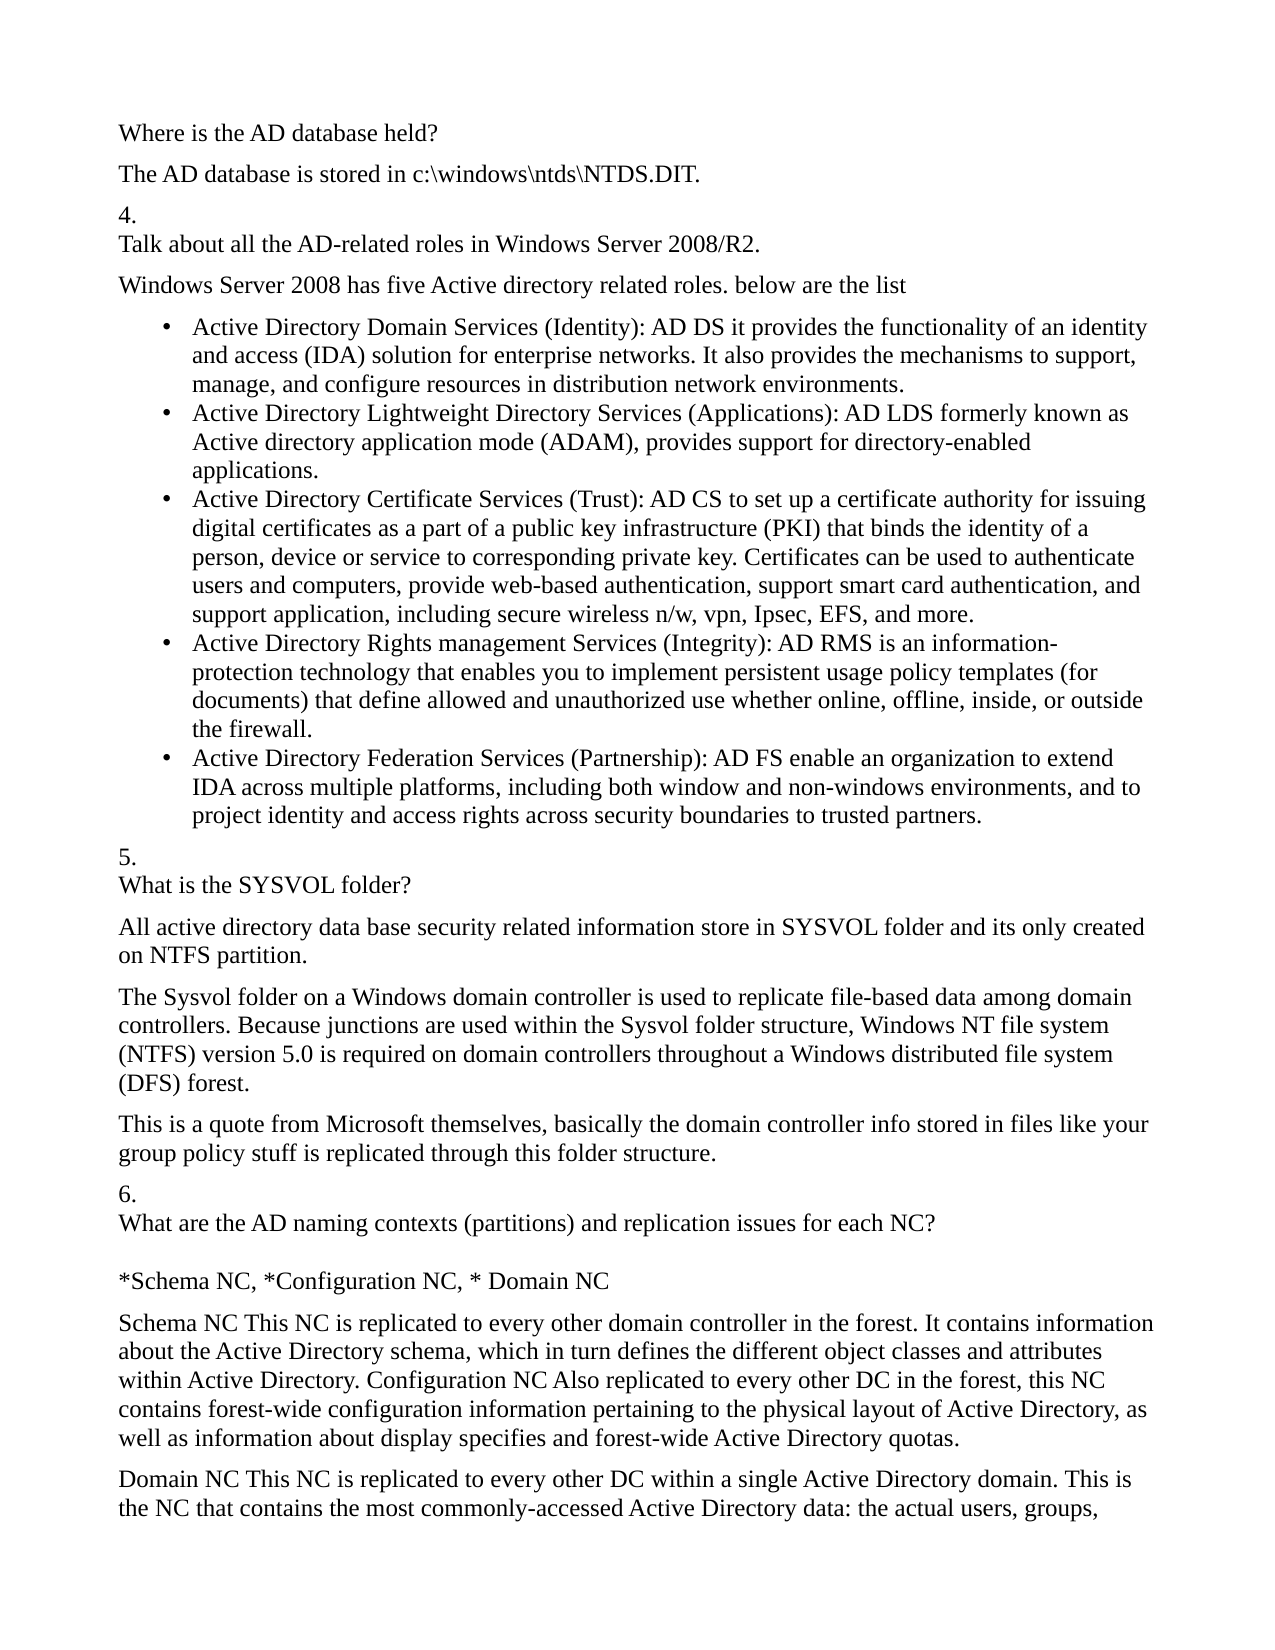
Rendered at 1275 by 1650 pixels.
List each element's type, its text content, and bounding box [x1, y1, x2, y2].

text All active directory data base security related information store in SYSVOL folder and its only created on NTFS partition. [118, 912, 1157, 969]
text The Sysvol folder on a Windows domain controller is used to replicate file-based data among domain controllers. Because junctions are used within the Sysvol folder structure, Windows NT file system (NTFS) version 5.0 is required on domain controllers throughout a Windows distributed file system (DFS) forest. [118, 982, 1157, 1097]
text Talk about all the AD-related roles in Windows Server 2008/R2. [118, 229, 1157, 258]
text 6. [118, 1179, 1157, 1208]
text What are the AD naming contexts (partitions) and replication issues for each NC? [118, 1208, 1157, 1237]
text 5. [118, 842, 1157, 871]
text The AD database is stored in c:\windows\ntds\NTDS.DIT. [118, 159, 1157, 188]
list Active Directory Rights management Services (Integrity): AD RMS is an information-protection technology that enables you to implement persistent usage policy templates (for documents) that define allowed and unauthorized use whether online, offline, inside, or outside the firewall. [162, 628, 1157, 743]
list Active Directory Lightweight Directory Services (Applications): AD LDS formerly known as Active directory application mode (ADAM), provides support for directory-enabled applications. [162, 398, 1157, 484]
text Windows Server 2008 has five Active directory related roles. below are the list [118, 271, 1157, 299]
text 4. [118, 201, 1157, 229]
list Active Directory Certificate Services (Trust): AD CS to set up a certificate authority for issuing digital certificates as a part of a public key infrastructure (PKI) that binds the identity of a person, device or service to corresponding private key. Certificates can be used to authenticate users and computers, provide web-based authentication, support smart card authentication, and support application, including secure wireless n/w, vpn, Ipsec, EFS, and more. [162, 484, 1157, 628]
text What is the SYSVOL folder? [118, 871, 1157, 899]
text Schema NC This NC is replicated to every other domain controller in the forest. It contains information about the Active Directory schema, which in turn defines the different object classes and attributes within Active Directory. Configuration NC Also replicated to every other DC in the forest, this NC contains forest-wide configuration information pertaining to the physical layout of Active Directory, as well as information about display specifies and forest-wide Active Directory quotas. [118, 1308, 1157, 1451]
list Active Directory Federation Services (Partnership): AD FS enable an organization to extend IDA across multiple platforms, including both window and non-windows environments, and to project identity and access rights across security boundaries to trusted partners. [162, 743, 1157, 829]
text Domain NC This NC is replicated to every other DC within a single Active Directory domain. This is the NC that contains the most commonly-accessed Active Directory data: the actual users, groups, [118, 1464, 1157, 1521]
list Active Directory Domain Services (Identity): AD DS it provides the functionality of an identity and access (IDA) solution for enterprise networks. It also provides the mechanisms to support, manage, and configure resources in distribution network environments. [162, 312, 1157, 398]
text *Schema NC, *Configuration NC, * Domain NC [118, 1266, 1157, 1295]
text This is a quote from Microsoft themselves, basically the domain controller info stored in files like your group policy stuff is replicated through this folder structure. [118, 1109, 1157, 1167]
text Where is the AD database held? [118, 118, 1157, 147]
